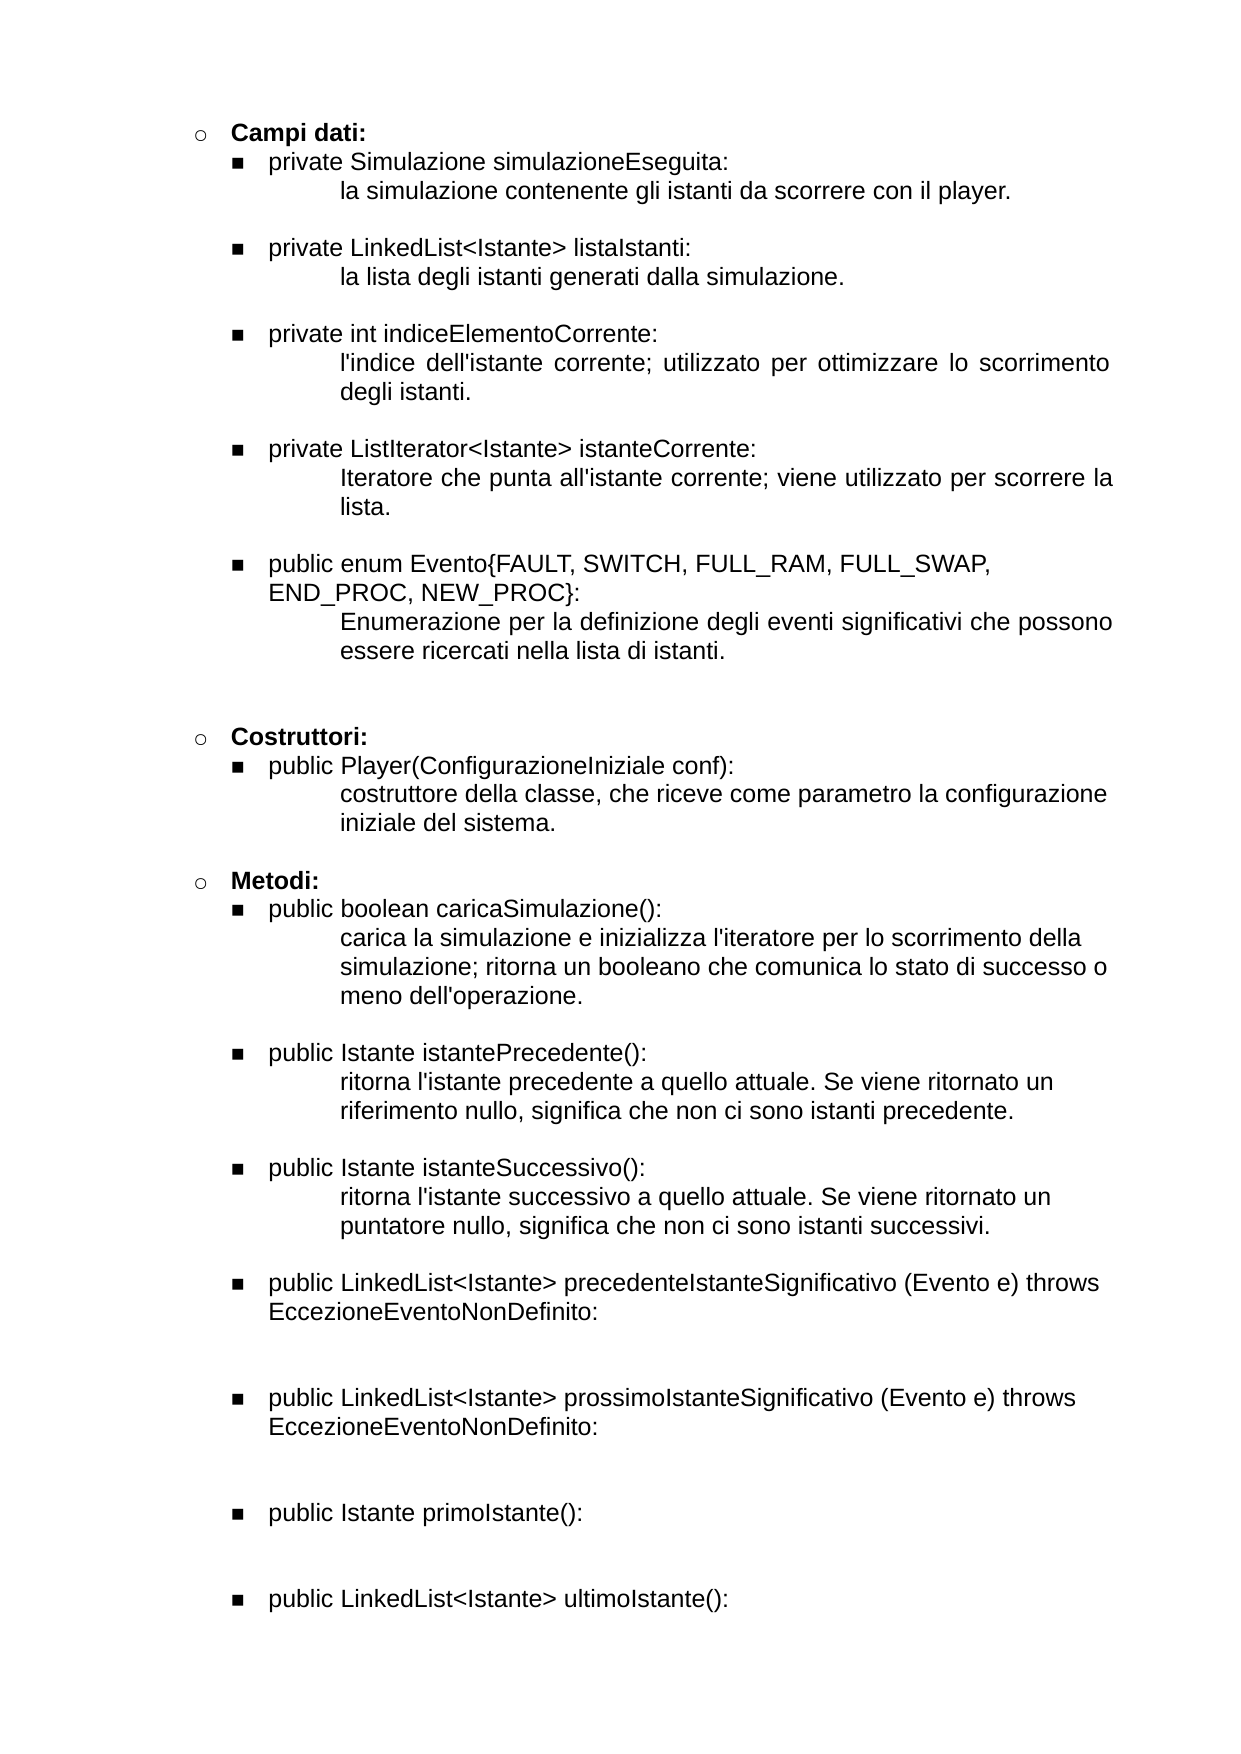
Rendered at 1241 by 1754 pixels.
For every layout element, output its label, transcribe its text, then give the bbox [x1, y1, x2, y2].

list private ListIterator<Istante> istanteCorrente: [231, 434, 1122, 463]
text la simulazione contenente gli istanti da scorrere con il player. [118, 176, 1122, 204]
list public boolean caricaSimulazione(): [231, 894, 1122, 923]
list Campi dati: [193, 118, 1122, 147]
list public Istante primoIstante(): [231, 1498, 1122, 1527]
text Iteratore che punta all'istante corrente; viene utilizzato per scorrere la lista. [118, 463, 1122, 521]
list private Simulazione simulazioneEseguita: [231, 147, 1122, 176]
list public LinkedList<Istante> prossimoIstanteSignificativo (Evento e) throws EccezioneEventoNonDefinito: [231, 1383, 1122, 1441]
text costruttore della classe, che riceve come parametro la configurazione iniziale del sistema. [118, 779, 1122, 837]
list Costruttori: [193, 722, 1122, 751]
list public enum Evento{FAULT, SWITCH, FULL_RAM, FULL_SWAP, END_PROC, NEW_PROC}: [231, 549, 1122, 607]
text ritorna l'istante precedente a quello attuale. Se viene ritornato un riferimento nullo, significa che non ci sono istanti precedente. [118, 1067, 1122, 1124]
list public Istante istantePrecedente(): [231, 1038, 1122, 1067]
text ritorna l'istante successivo a quello attuale. Se viene ritornato un puntatore nullo, significa che non ci sono istanti successivi. [118, 1182, 1122, 1239]
list public LinkedList<Istante> ultimoIstante(): [231, 1584, 1122, 1613]
text la lista degli istanti generati dalla simulazione. [118, 262, 1122, 291]
text Enumerazione per la definizione degli eventi significativi che possono essere ricercati nella lista di istanti. [118, 607, 1122, 664]
list private LinkedList<Istante> listaIstanti: [231, 233, 1122, 262]
list public Istante istanteSuccessivo(): [231, 1153, 1122, 1182]
list public LinkedList<Istante> precedenteIstanteSignificativo (Evento e) throws EccezioneEventoNonDefinito: [231, 1268, 1122, 1326]
text l'indice dell'istante corrente; utilizzato per ottimizzare lo scorrimento degli istanti. [118, 348, 1122, 406]
list Metodi: [193, 866, 1122, 894]
list private int indiceElementoCorrente: [231, 319, 1122, 348]
list public Player(ConfigurazioneIniziale conf): [231, 751, 1122, 779]
text carica la simulazione e inizializza l'iteratore per lo scorrimento della simulazione; ritorna un booleano che comunica lo stato di successo o meno dell'operazione. [118, 923, 1122, 1009]
